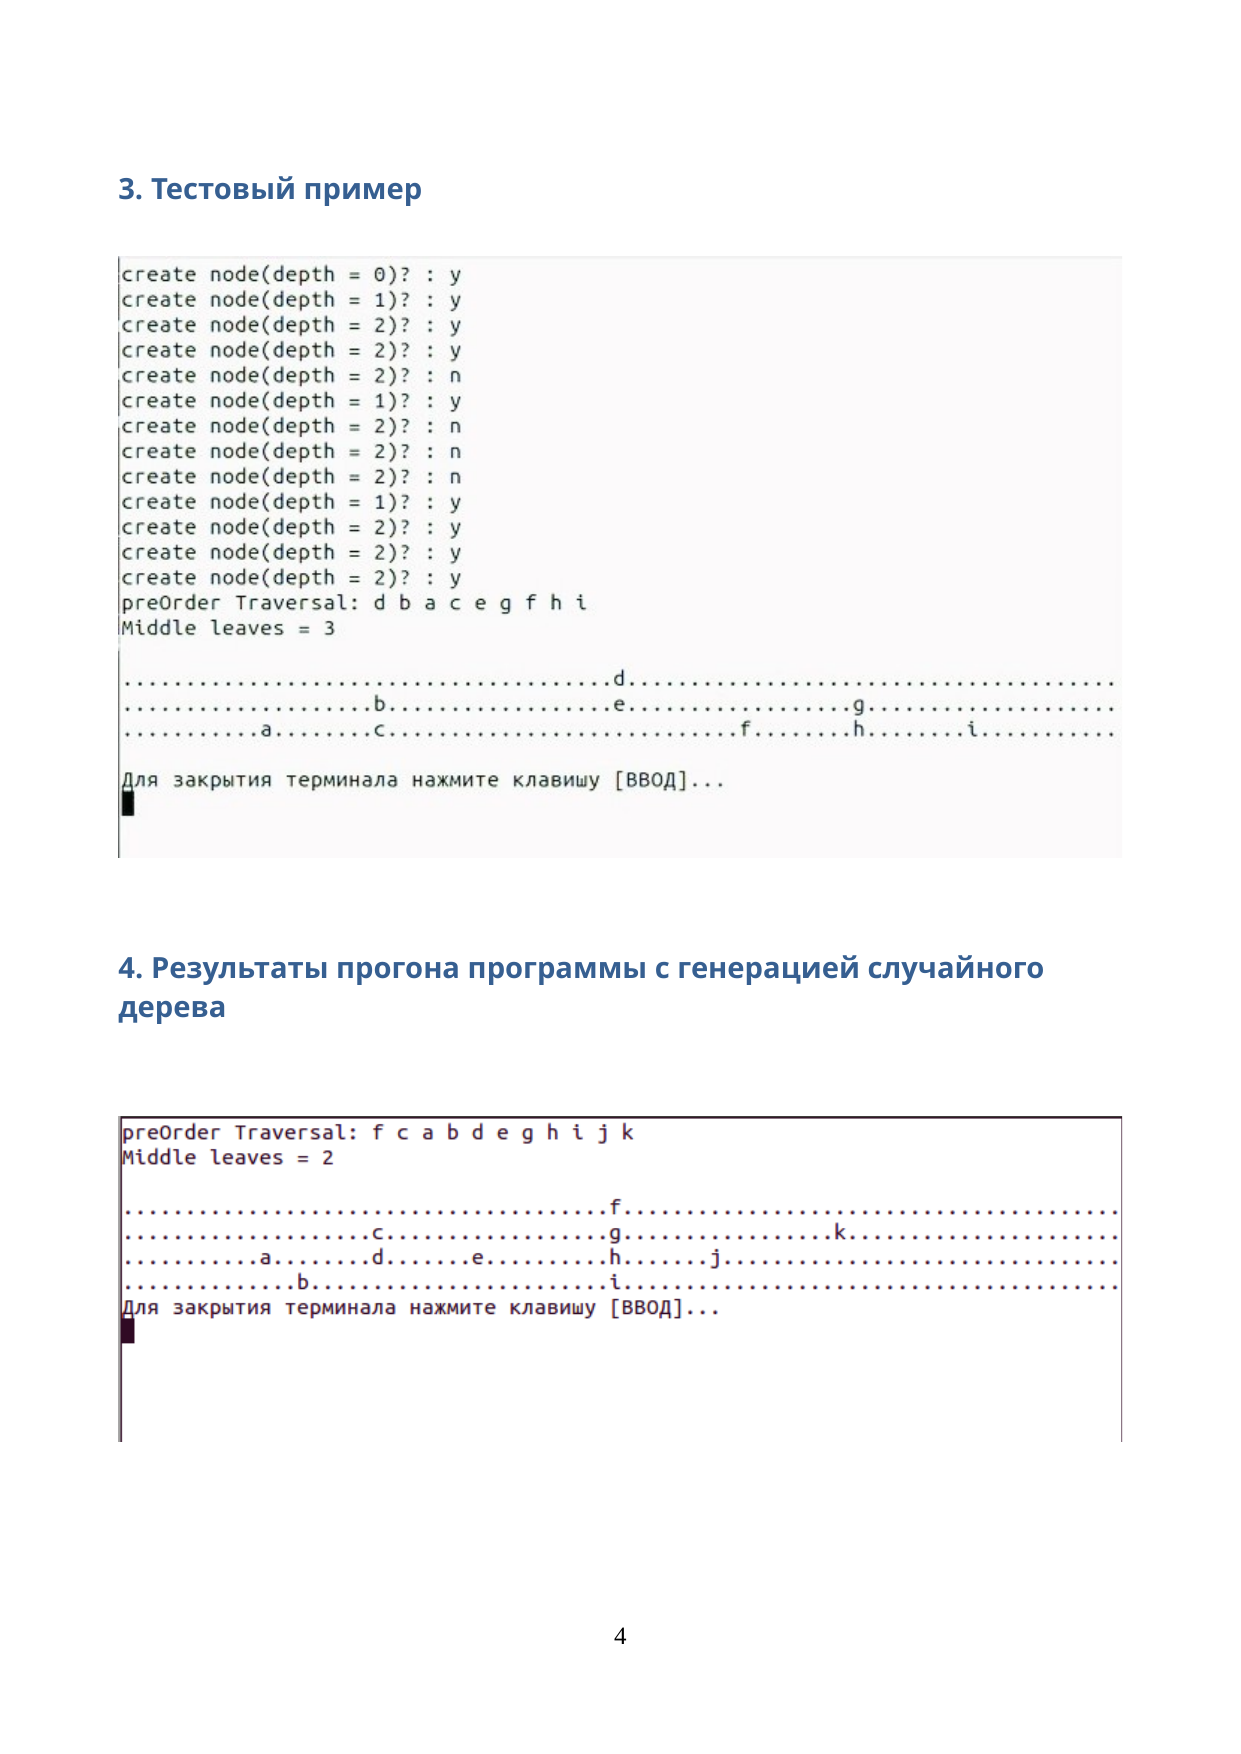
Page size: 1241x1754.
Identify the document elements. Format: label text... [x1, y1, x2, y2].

subtitle 4. Результаты прогона программы с генерацией случайного дерева [118, 947, 1122, 1026]
picture [118, 1116, 1123, 1442]
picture [118, 256, 1123, 858]
subtitle 3. Тестовый пример [118, 168, 1122, 208]
